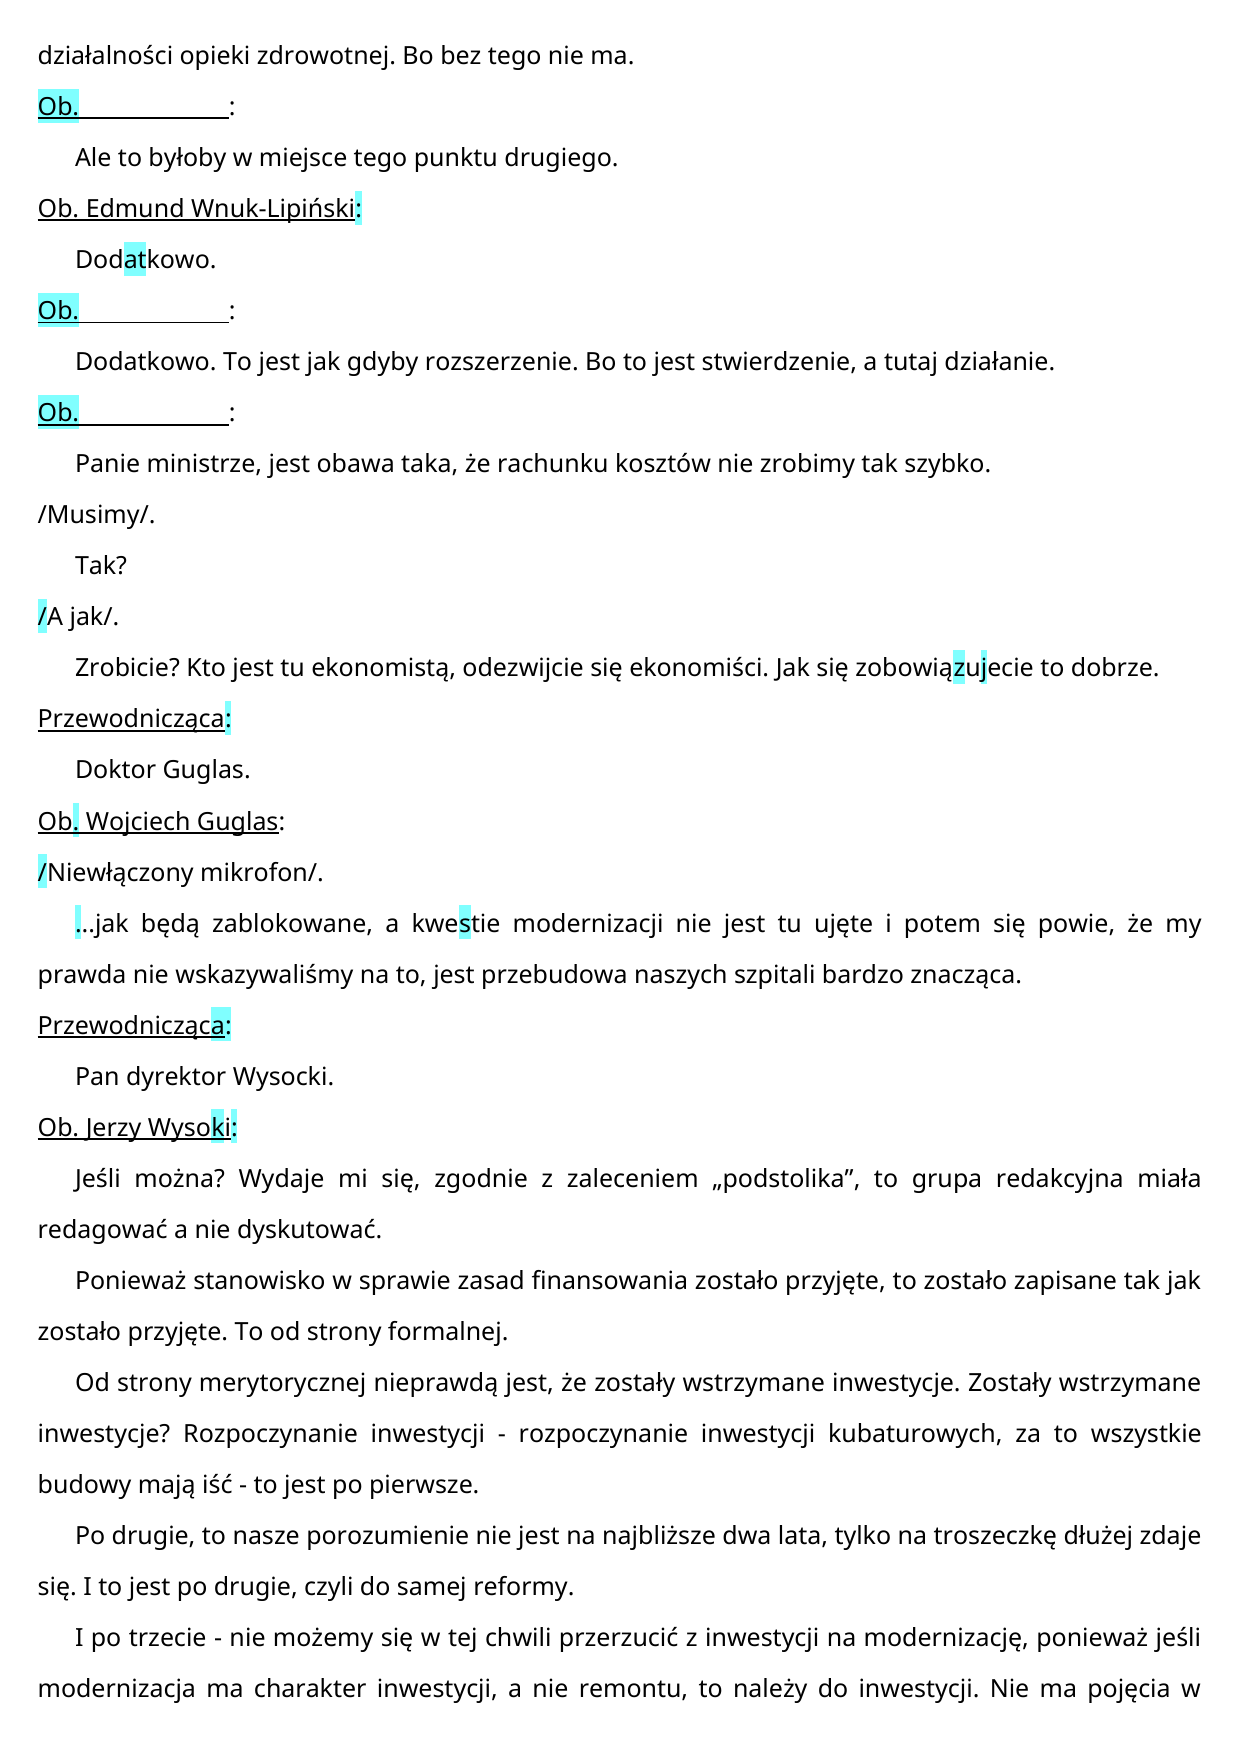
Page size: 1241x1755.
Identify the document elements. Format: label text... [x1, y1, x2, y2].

text ...jak będą zablokowane, a kwestie modernizacji nie jest tu ujęte i potem się powie, że my prawda nie wskazywaliśmy na to, jest przebudowa naszych szpitali bardzo znacząca. [37, 905, 1203, 990]
text Ob. Edmund Wnuk-Lipiński: [37, 191, 1203, 225]
text Dodatkowo. [37, 242, 1203, 276]
text Ob. : [37, 88, 1203, 123]
text Ob. : [37, 395, 1203, 429]
text Ob. Wojciech Guglas: [37, 803, 1203, 837]
text Przewodnicząca: [37, 701, 1203, 735]
text Po drugie, to nasze porozumienie nie jest na najbliższe dwa lata, tylko na troszeczkę dłużej zdaje się. I to jest po drugie, czyli do samej reformy. [37, 1518, 1203, 1603]
text Ale to byłoby w miejsce tego punktu drugiego. [37, 139, 1203, 174]
text Ponieważ stanowisko w sprawie zasad finansowania zostało przyjęte, to zostało zapisane tak jak zostało przyjęte. To od strony formalnej. [37, 1262, 1203, 1348]
text /Niewłączony mikrofon/. [37, 854, 1203, 888]
text Panie ministrze, jest obawa taka, że rachunku kosztów nie zrobimy tak szybko. [37, 446, 1203, 480]
text Ob. : [37, 293, 1203, 327]
text Jeśli można? Wydaje mi się, zgodnie z zaleceniem „podstolika”, to grupa redakcyjna miała redagować a nie dyskutować. [37, 1160, 1203, 1246]
text Od strony merytorycznej nieprawdą jest, że zostały wstrzymane inwestycje. Zostały wstrzymane inwestycje? Rozpoczynanie inwestycji - rozpoczynanie inwestycji kubaturowych, za to wszystkie budowy mają iść - to jest po pierwsze. [37, 1364, 1203, 1501]
text /Musimy/. [37, 497, 1203, 531]
text Przewodnicząca: [37, 1007, 1203, 1041]
text Dodatkowo. To jest jak gdyby rozszerzenie. Bo to jest stwierdzenie, a tutaj działanie. [37, 344, 1203, 378]
text Zrobicie? Kto jest tu ekonomistą, odezwijcie się ekonomiści. Jak się zobowiązujecie to dobrze. [37, 650, 1203, 684]
text I po trzecie - nie możemy się w tej chwili przerzucić z inwestycji na modernizację, ponieważ jeśli modernizacja ma charakter inwestycji, a nie remontu, to należy do inwestycji. Nie ma pojęcia w [37, 1620, 1203, 1705]
text działalności opieki zdrowotnej. Bo bez tego nie ma. [37, 37, 1203, 72]
text /A jak/. [37, 599, 1203, 633]
text Pan dyrektor Wysocki. [37, 1058, 1203, 1092]
text Doktor Guglas. [37, 752, 1203, 786]
text Ob. Jerzy Wysoki: [37, 1109, 1203, 1143]
text Tak? [37, 548, 1203, 582]
